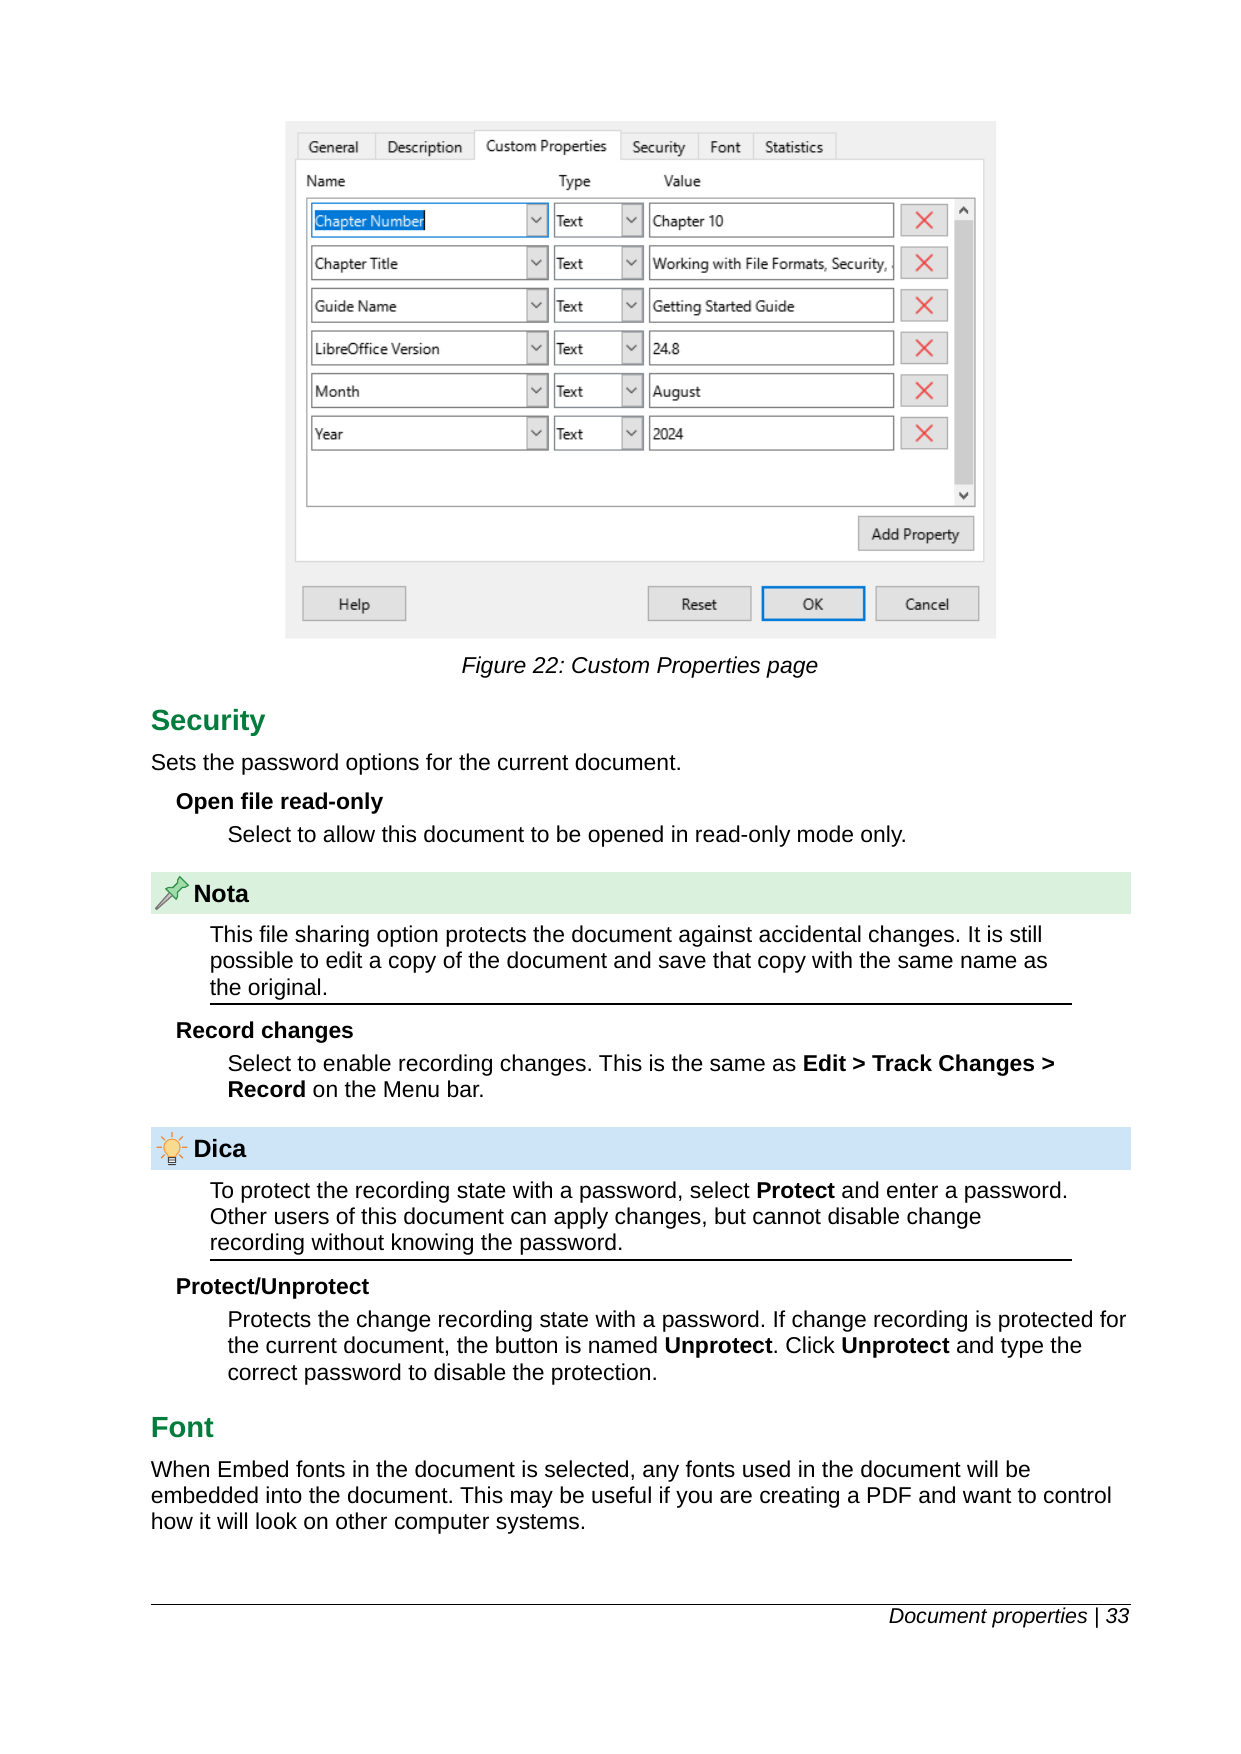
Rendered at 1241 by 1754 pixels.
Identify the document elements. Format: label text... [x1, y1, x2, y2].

subtitle Font [151, 1410, 1131, 1443]
subtitle Dica [151, 1127, 1131, 1170]
text Protect/Unprotect [176, 1273, 1131, 1299]
subtitle Security [151, 703, 1131, 737]
text Protects the change recording state with a password. If change recording is protected for the current document, the button is named Unprotect. Click Unprotect and type the correct password to disable the protection. [227, 1306, 1131, 1385]
text Figure 22: Custom Properties page [285, 652, 996, 678]
text This file sharing option protects the document against accidental changes. It is still possible to edit a copy of the document and save that copy with the same name as the original. [209, 921, 1072, 1005]
text Open file read-only [176, 788, 1131, 814]
text To protect the recording state with a password, select Protect and enter a password. Other users of this document can apply changes, but cannot disable change recording without knowing the password. [209, 1177, 1072, 1261]
text When Embed fonts in the document is selected, any fonts used in the document will be embedded into the document. This may be useful if you are creating a PDF and want to control how it will look on other computer systems. [151, 1456, 1131, 1535]
text Select to allow this document to be opened in read-only mode only. [227, 821, 1131, 847]
subtitle Nota [193, 872, 1131, 914]
text Select to enable recording changes. This is the same as Edit > Track Changes > Record on the Menu bar. [227, 1050, 1131, 1103]
list Sets the password options for the current document. [151, 749, 1131, 775]
picture [285, 121, 997, 640]
text Record changes [176, 1017, 1131, 1044]
